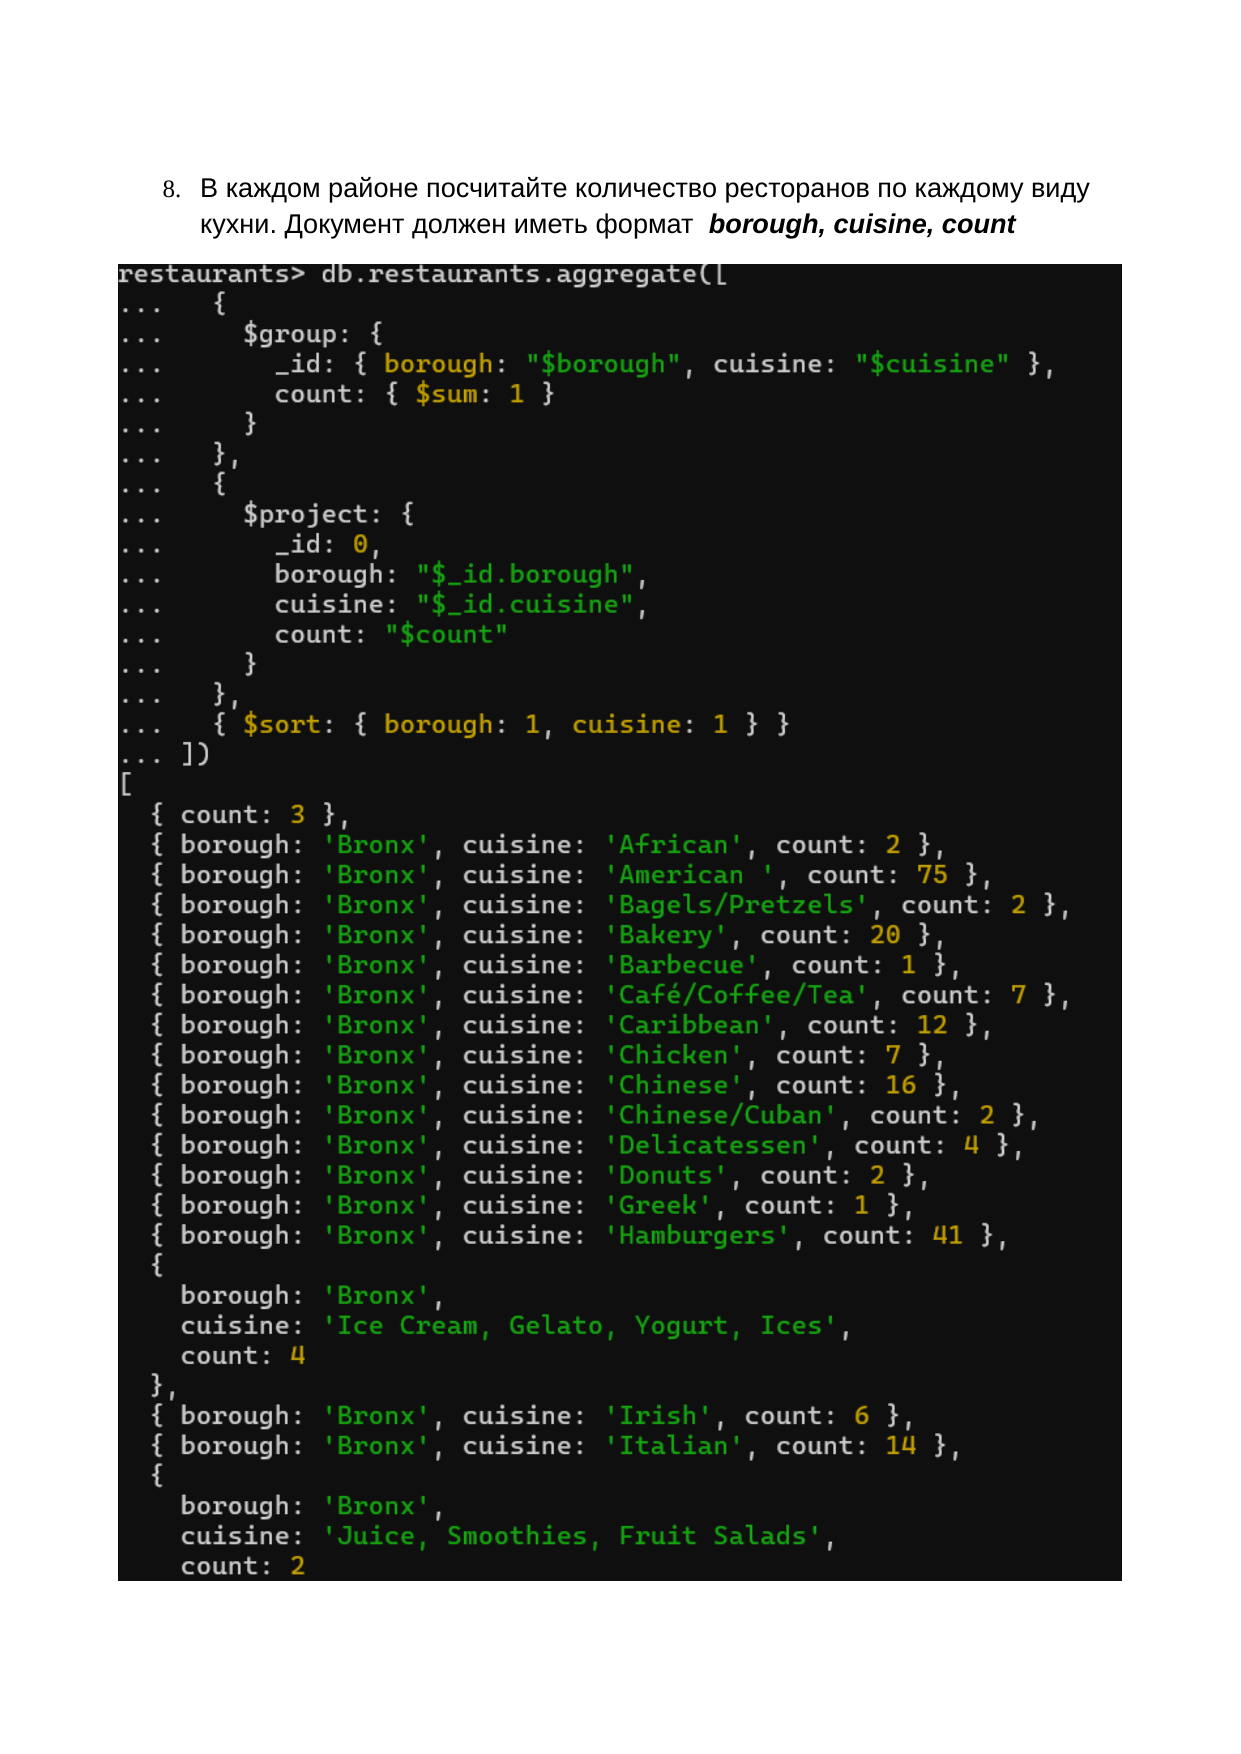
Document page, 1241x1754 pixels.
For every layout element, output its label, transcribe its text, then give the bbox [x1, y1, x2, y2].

list В каждом районе посчитайте количество ресторанов по каждому виду кухни. Документ должен иметь формат borough, cuisine, count [162, 172, 1122, 239]
picture [118, 264, 1122, 1581]
